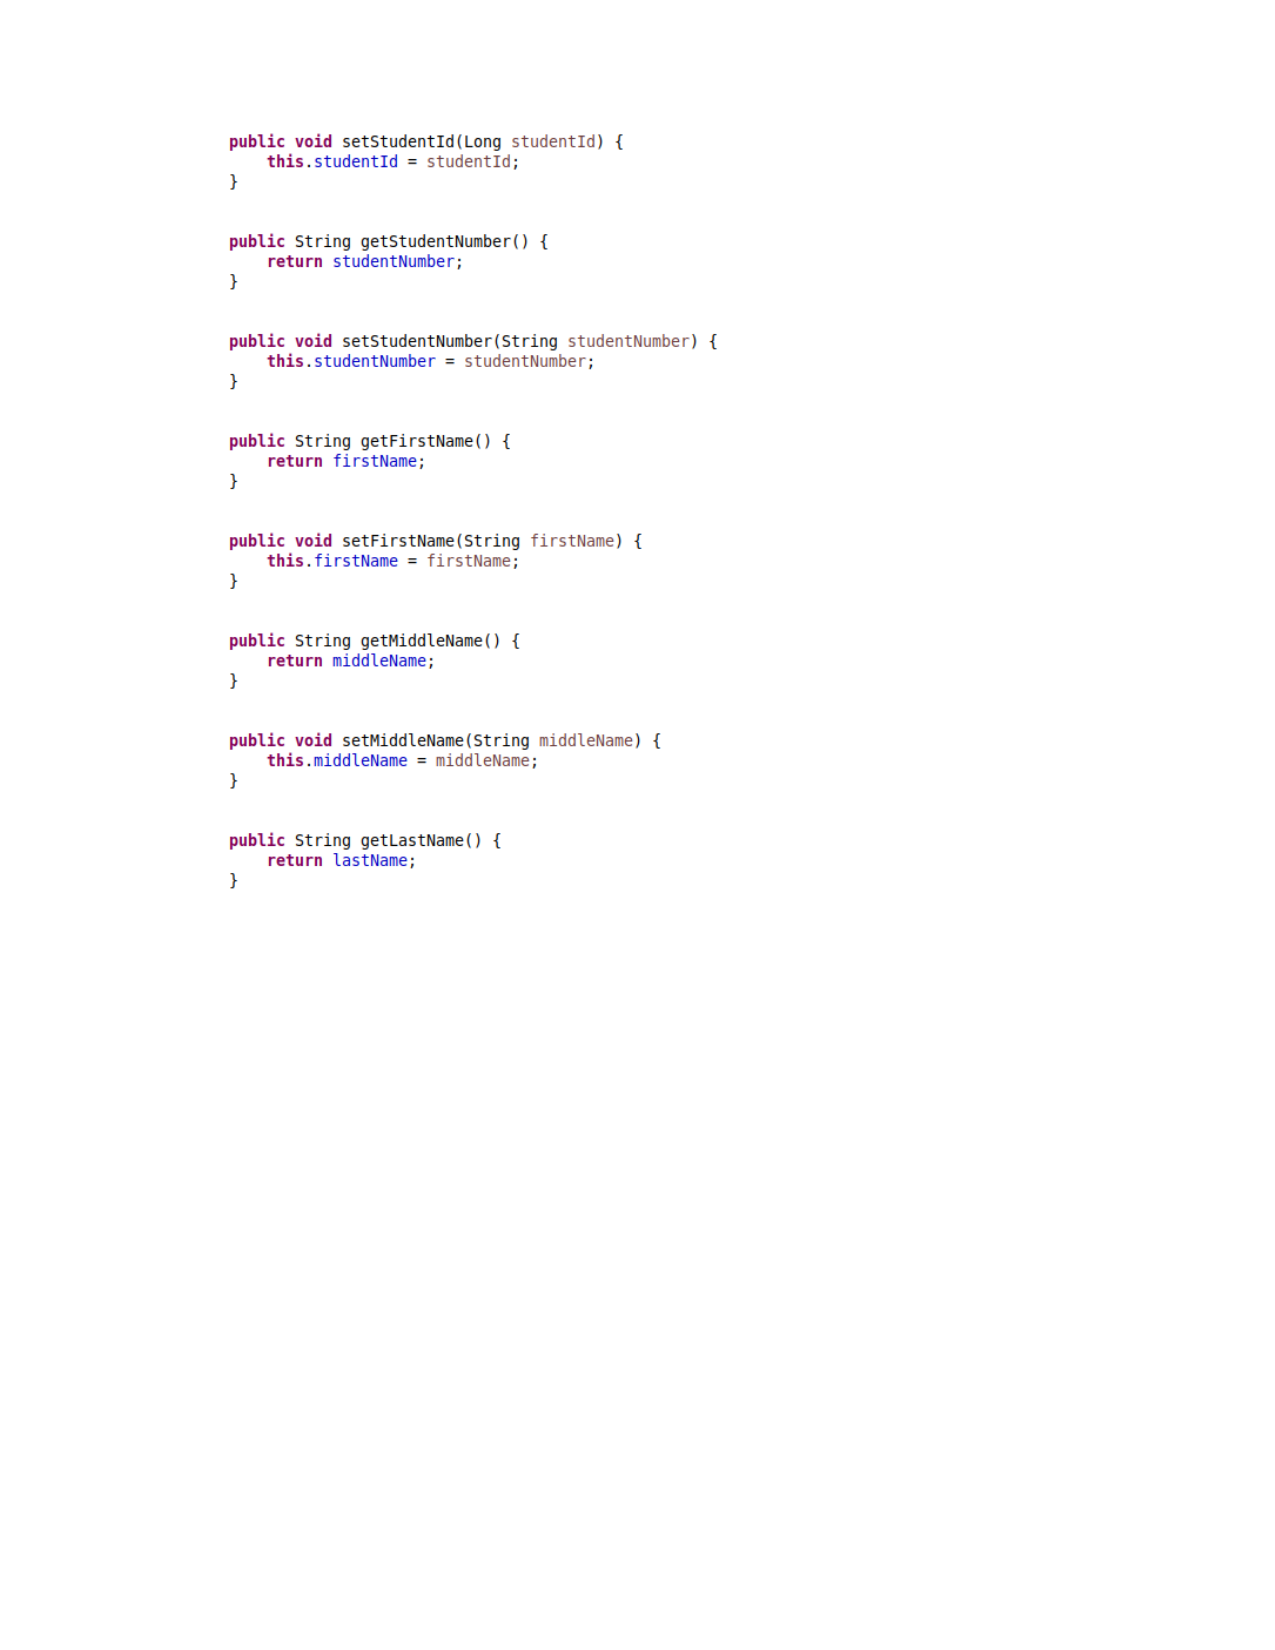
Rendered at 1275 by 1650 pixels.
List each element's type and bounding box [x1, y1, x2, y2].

picture [215, 118, 1060, 899]
